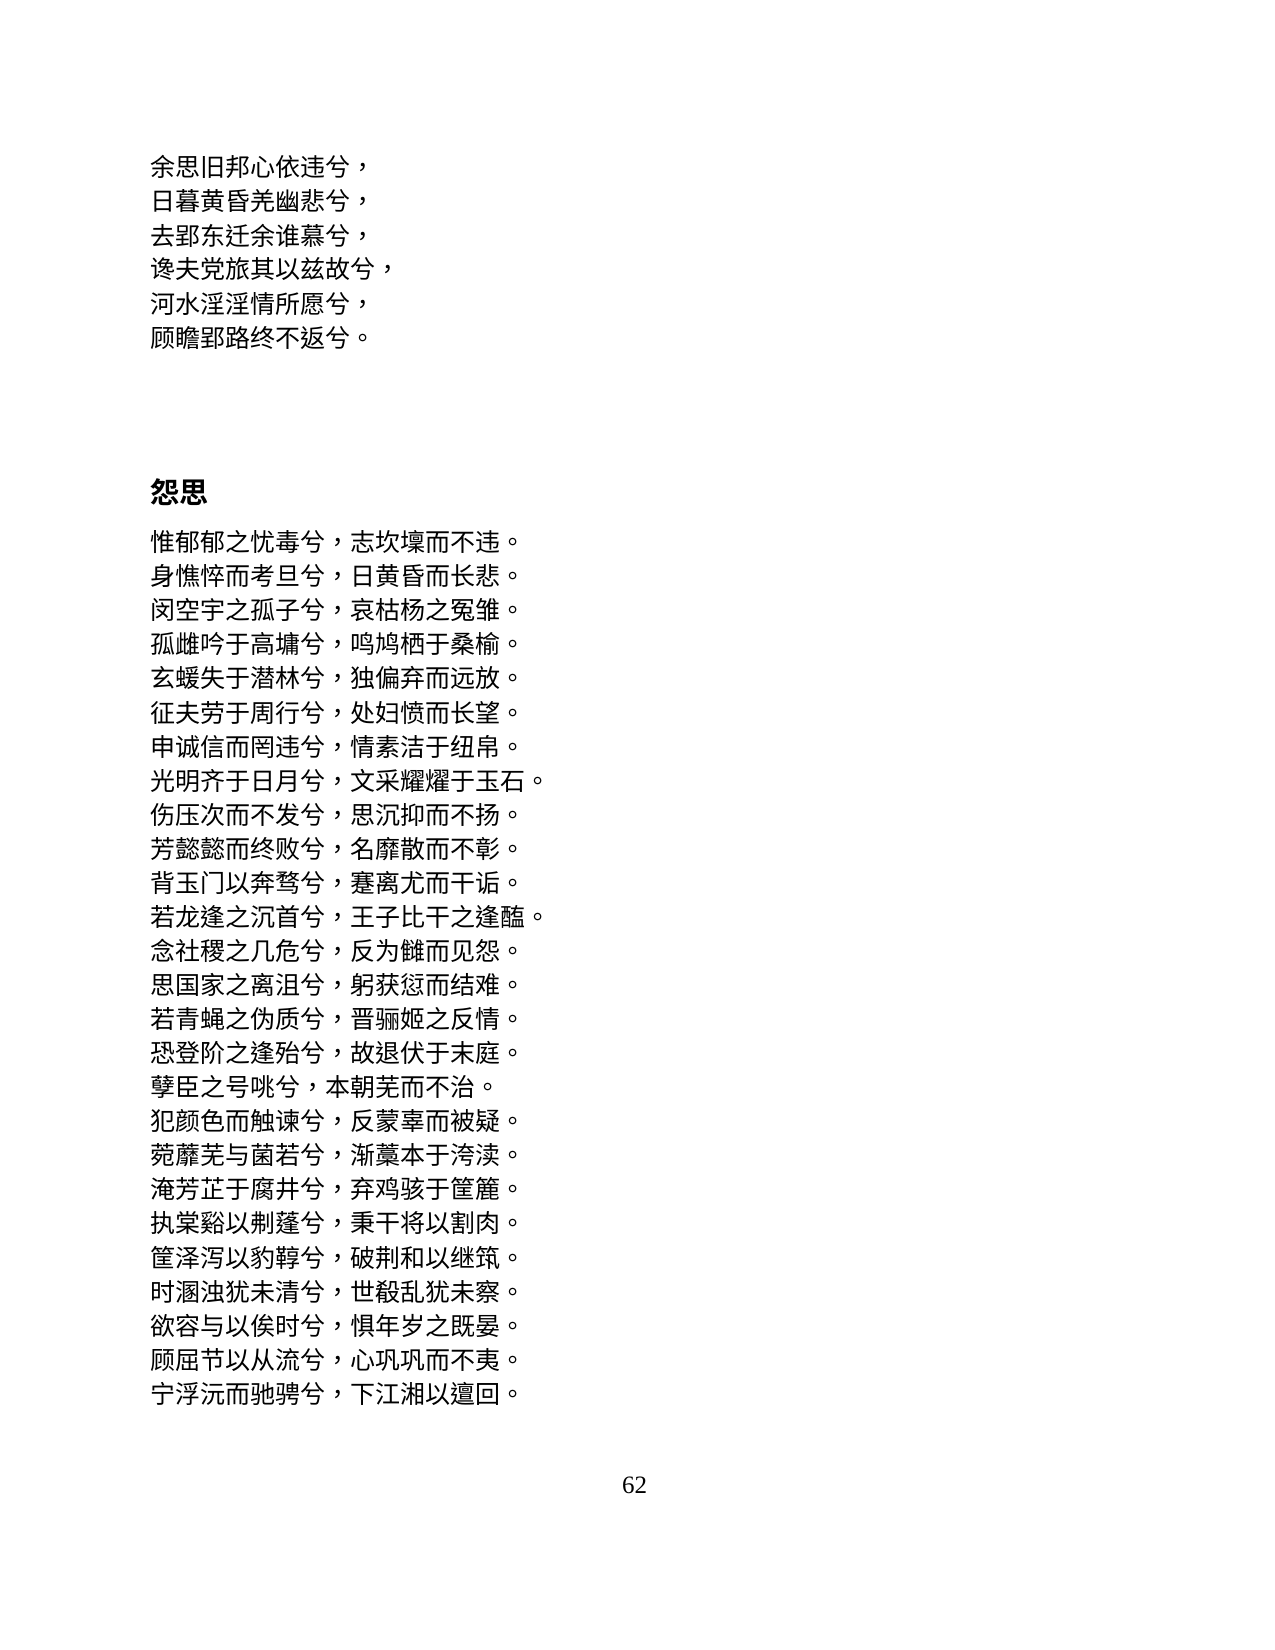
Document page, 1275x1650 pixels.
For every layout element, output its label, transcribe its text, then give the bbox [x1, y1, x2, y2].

text 余思旧邦心依违兮， 日暮黄昏羌幽悲兮， 去郢东迁余谁慕兮， 谗夫党旅其以兹故兮， 河水淫淫情所愿兮， 顾瞻郢路终不返兮。 [150, 150, 1125, 354]
subtitle 怨思 [150, 473, 1125, 512]
text 惟郁郁之忧毒兮，志坎壈而不违。 身憔悴而考旦兮，日黄昏而长悲。 闵空宇之孤子兮，哀枯杨之冤雏。 孤雌吟于高墉兮，鸣鸠栖于桑榆。 玄蝯失于潜林兮，独偏弃而远放。 征夫劳于周行兮，处妇愤而长望。 申诚信而罔违兮，情素洁于纽帛。 光明齐于日月兮，文采耀燿于玉石。 伤压次而不发兮，思沉抑而不扬。 芳懿懿而终败兮，名靡散而不彰。 背玉门以奔骛兮，蹇离尤而干诟。 若龙逢之沉首兮，王子比干之逢醢。 念社稷之几危兮，反为雠而见怨。 思国家之离沮兮，躬获愆而结难。 若青蝇之伪质兮，晋骊姬之反情。 恐登阶之逢殆兮，故退伏于末庭。 孽臣之号咷兮，本朝芜而不治。 犯颜色而触谏兮，反蒙辜而被疑。 菀蘼芜与菌若兮，渐藁本于洿渎。 淹芳芷于腐井兮，弃鸡骇于筐簏。 执棠谿以刜蓬兮，秉干将以割肉。 筐泽泻以豹鞟兮，破荆和以继筑。 时溷浊犹未清兮，世殽乱犹未察。 欲容与以俟时兮，惧年岁之既晏。 顾屈节以从流兮，心巩巩而不夷。 宁浮沅而驰骋兮，下江湘以邅回。 [150, 525, 1125, 1411]
